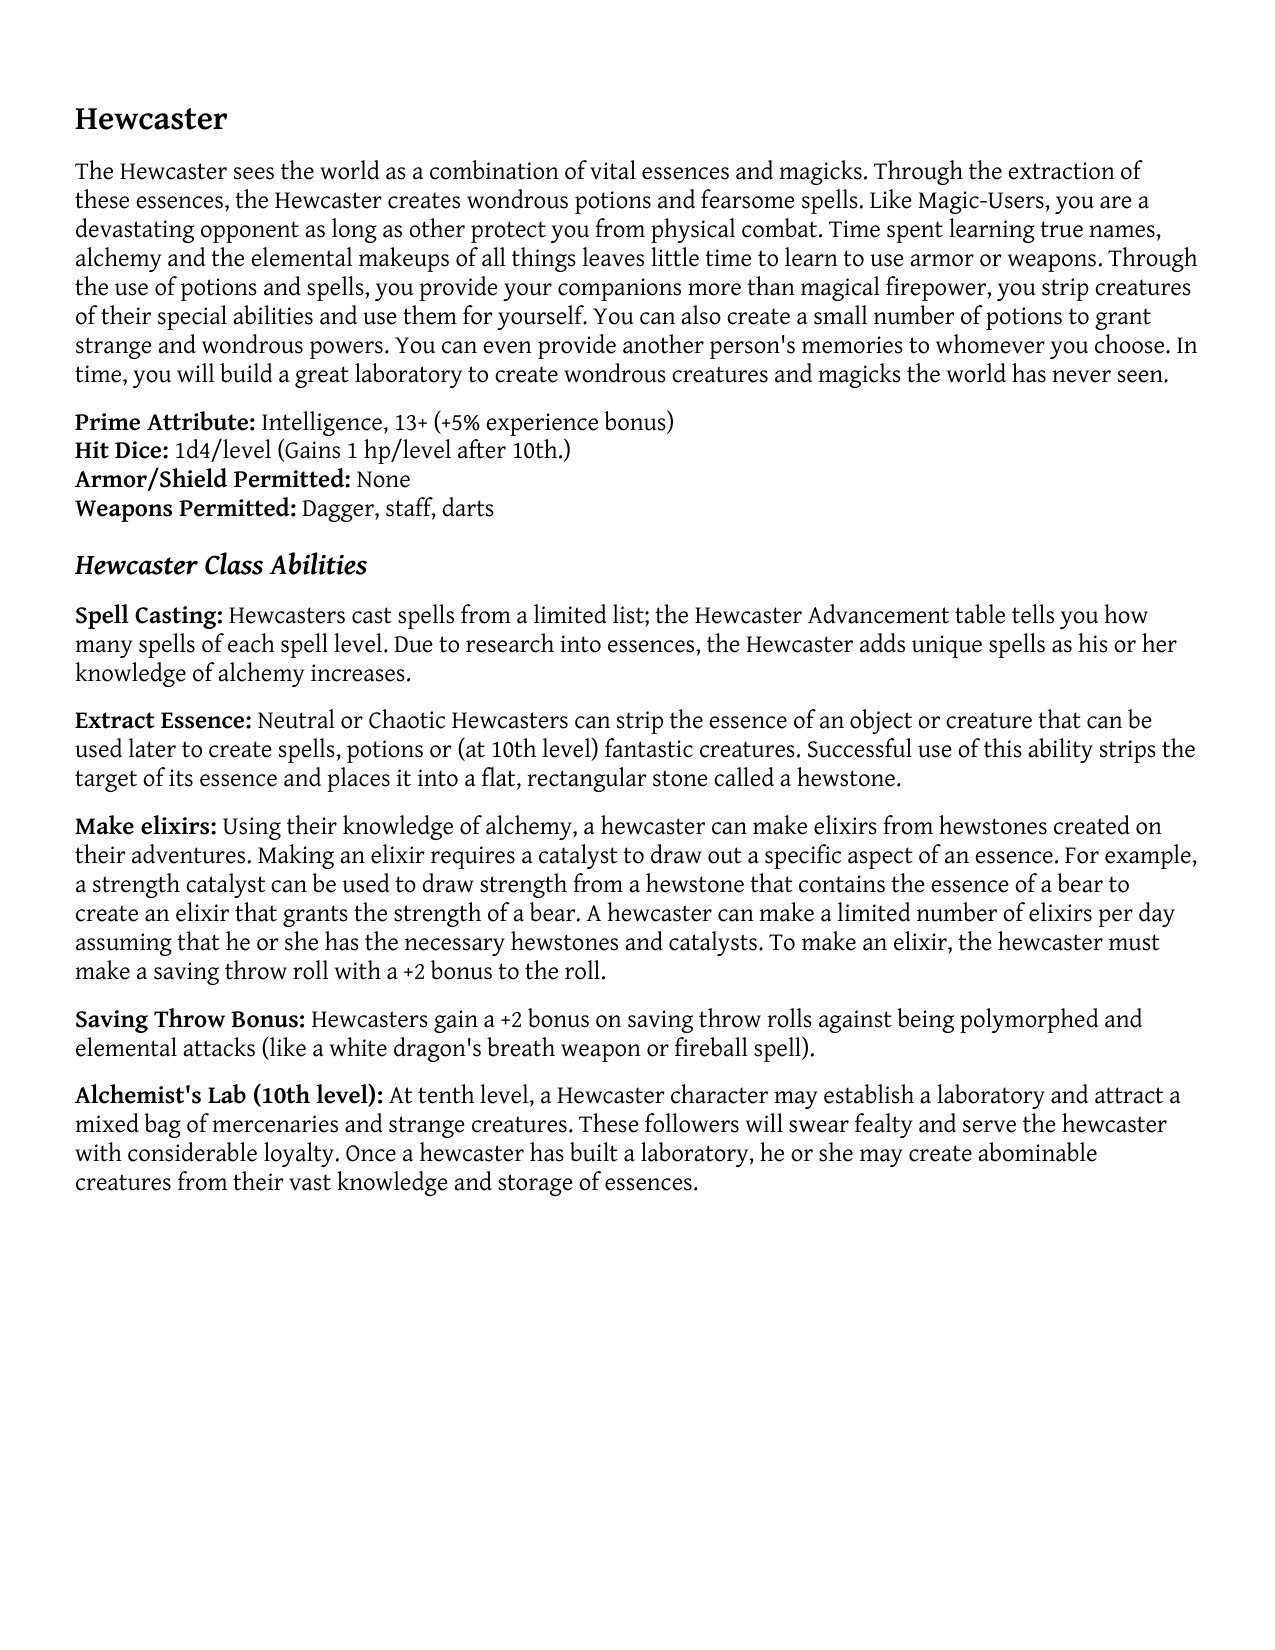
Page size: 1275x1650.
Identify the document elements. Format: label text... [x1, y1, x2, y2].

text Extract Essence: Neutral or Chaotic Hewcasters can strip the essence of an object or creature that can be used later to create spells, potions or (at 10th level) fantastic creatures. Successful use of this ability strips the target of its essence and places it into a flat, rectangular stone called a hewstone. [75, 707, 1200, 794]
text Saving Throw Bonus: Hewcasters gain a +2 bonus on saving throw rolls against being polymorphed and elemental attacks (like a white dragon's breath weapon or fireball spell). [75, 1005, 1200, 1063]
text The Hewcaster sees the world as a combination of vital essences and magicks. Through the extraction of these essences, the Hewcaster creates wondrous potions and fearsome spells. Like Magic-Users, you are a devastating opponent as long as other protect you from physical combat. Time spent learning true names, alchemy and the elemental makeups of all things leaves little time to learn to use armor or weapons. Through the use of potions and spells, you provide your companions more than magical firepower, you strip creatures of their special abilities and use them for yourself. You can also create a small number of potions to grant strange and wondrous powers. You can even provide another person's memories to whomever you choose. In time, you will build a great laboratory to create wondrous creatures and magicks the world has never seen. [75, 158, 1200, 389]
text Make elixirs: Using their knowledge of alchemy, a hewcaster can make elixirs from hewstones created on their adventures. Making an elixir requires a catalyst to draw out a specific aspect of an essence. For example, a strength catalyst can be used to draw strength from a hewstone that contains the essence of a bear to create an elixir that grants the strength of a bear. A hewcaster can make a limited number of elixirs per day assuming that he or she has the necessary hewstones and catalysts. To make an elixir, the hewcaster must make a saving throw roll with a +2 bonus to the roll. [75, 813, 1200, 986]
text Spell Casting: Hewcasters cast spells from a limited list; the Hewcaster Advancement table tells you how many spells of each spell level. Due to research into essences, the Hewcaster adds unique spells as his or her knowledge of alchemy increases. [75, 601, 1200, 688]
subtitle Hewcaster Class Abilities [75, 549, 1200, 583]
subtitle Hewcaster [75, 100, 1200, 139]
text Alchemist's Lab (10th level): At tenth level, a Hewcaster character may establish a laboratory and attract a mixed bag of mercenaries and strange creatures. These followers will swear fealty and serve the hewcaster with considerable loyalty. Once a hewcaster has built a laboratory, he or she may create abominable creatures from their vast knowledge and storage of essences. [75, 1082, 1200, 1198]
text Prime Attribute: Intelligence, 13+ (+5% experience bonus) Hit Dice: 1d4/level (Gains 1 hp/level after 10th.) Armor/Shield Permitted: None Weapons Permitted: Dagger, staff, darts [75, 408, 1200, 524]
